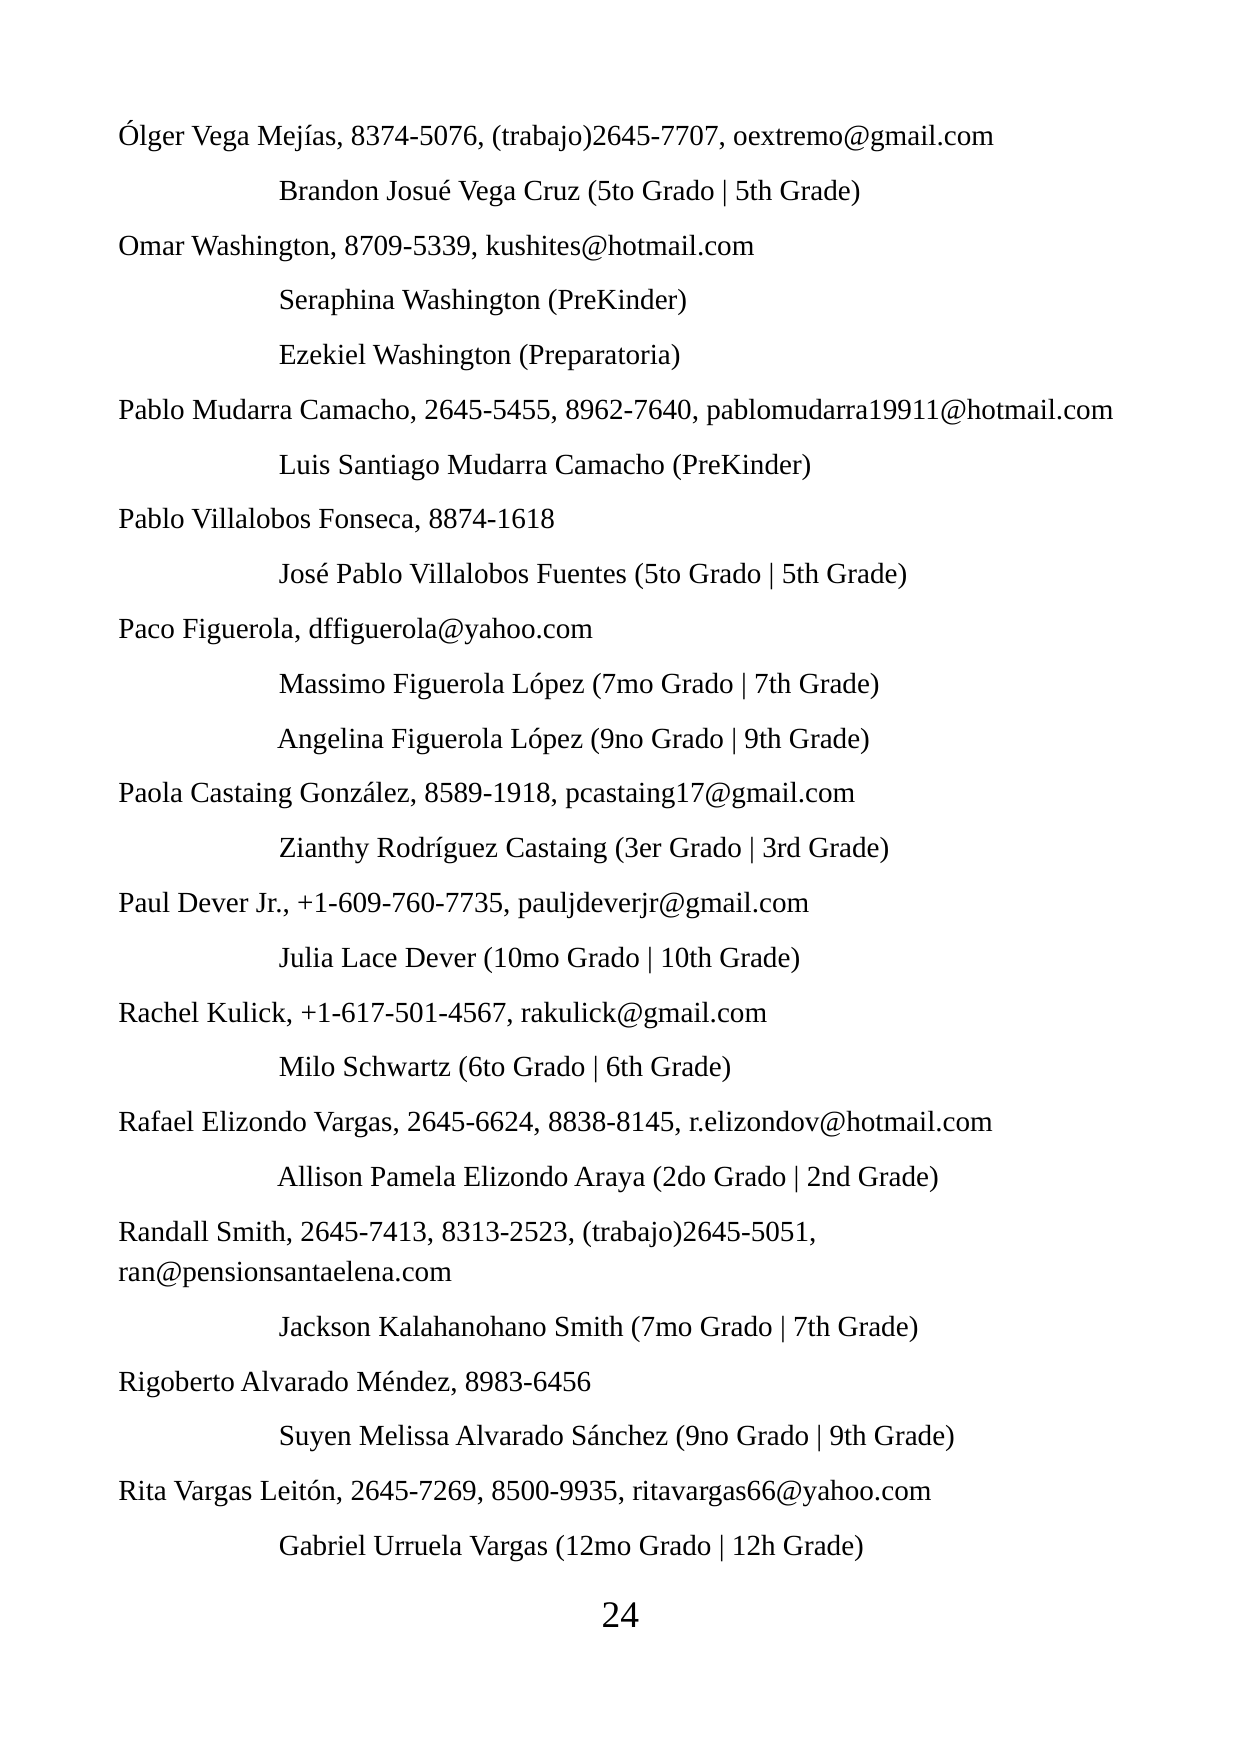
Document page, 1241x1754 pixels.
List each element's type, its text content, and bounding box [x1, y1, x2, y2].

text Gabriel Urruela Vargas (12mo Grado | 12h Grade) [118, 1528, 1122, 1562]
text Randall Smith, 2645-7413, 8313-2523, (trabajo)2645-5051, ran@pensionsantaelena.com [118, 1214, 1122, 1288]
text Paco Figuerola, dffiguerola@yahoo.com [118, 611, 1122, 645]
text Omar Washington, 8709-5339, kushites@hotmail.com [118, 228, 1122, 261]
text Seraphina Washington (PreKinder) [118, 282, 1122, 316]
text Ólger Vega Mejías, 8374-5076, (trabajo)2645-7707, oextremo@gmail.com [118, 118, 1122, 152]
text Rachel Kulick, +1-617-501-4567, rakulick@gmail.com [118, 995, 1122, 1028]
text Jackson Kalahanohano Smith (7mo Grado | 7th Grade) [118, 1309, 1122, 1342]
text Massimo Figuerola López (7mo Grado | 7th Grade) [118, 666, 1122, 699]
text Rita Vargas Leitón, 2645-7269, 8500-9935, ritavargas66@yahoo.com [118, 1473, 1122, 1507]
text Angelina Figuerola López (9no Grado | 9th Grade) [118, 721, 1122, 754]
text Milo Schwartz (6to Grado | 6th Grade) [118, 1049, 1122, 1083]
text José Pablo Villalobos Fuentes (5to Grado | 5th Grade) [118, 556, 1122, 590]
text Suyen Melissa Alvarado Sánchez (9no Grado | 9th Grade) [118, 1418, 1122, 1452]
text Rigoberto Alvarado Méndez, 8983-6456 [118, 1364, 1122, 1397]
text Paola Castaing González, 8589-1918, pcastaing17@gmail.com [118, 776, 1122, 809]
text Pablo Mudarra Camacho, 2645-5455, 8962-7640, pablomudarra19911@hotmail.com [118, 392, 1122, 426]
text Brandon Josué Vega Cruz (5to Grado | 5th Grade) [118, 173, 1122, 206]
text Pablo Villalobos Fonseca, 8874-1618 [118, 502, 1122, 535]
text Luis Santiago Mudarra Camacho (PreKinder) [118, 447, 1122, 480]
text Rafael Elizondo Vargas, 2645-6624, 8838-8145, r.elizondov@hotmail.com [118, 1104, 1122, 1138]
text Paul Dever Jr., +1-609-760-7735, pauljdeverjr@gmail.com [118, 885, 1122, 919]
text Allison Pamela Elizondo Araya (2do Grado | 2nd Grade) [118, 1159, 1122, 1193]
text Zianthy Rodríguez Castaing (3er Grado | 3rd Grade) [118, 830, 1122, 864]
text Julia Lace Dever (10mo Grado | 10th Grade) [118, 940, 1122, 973]
text Ezekiel Washington (Preparatoria) [118, 337, 1122, 371]
